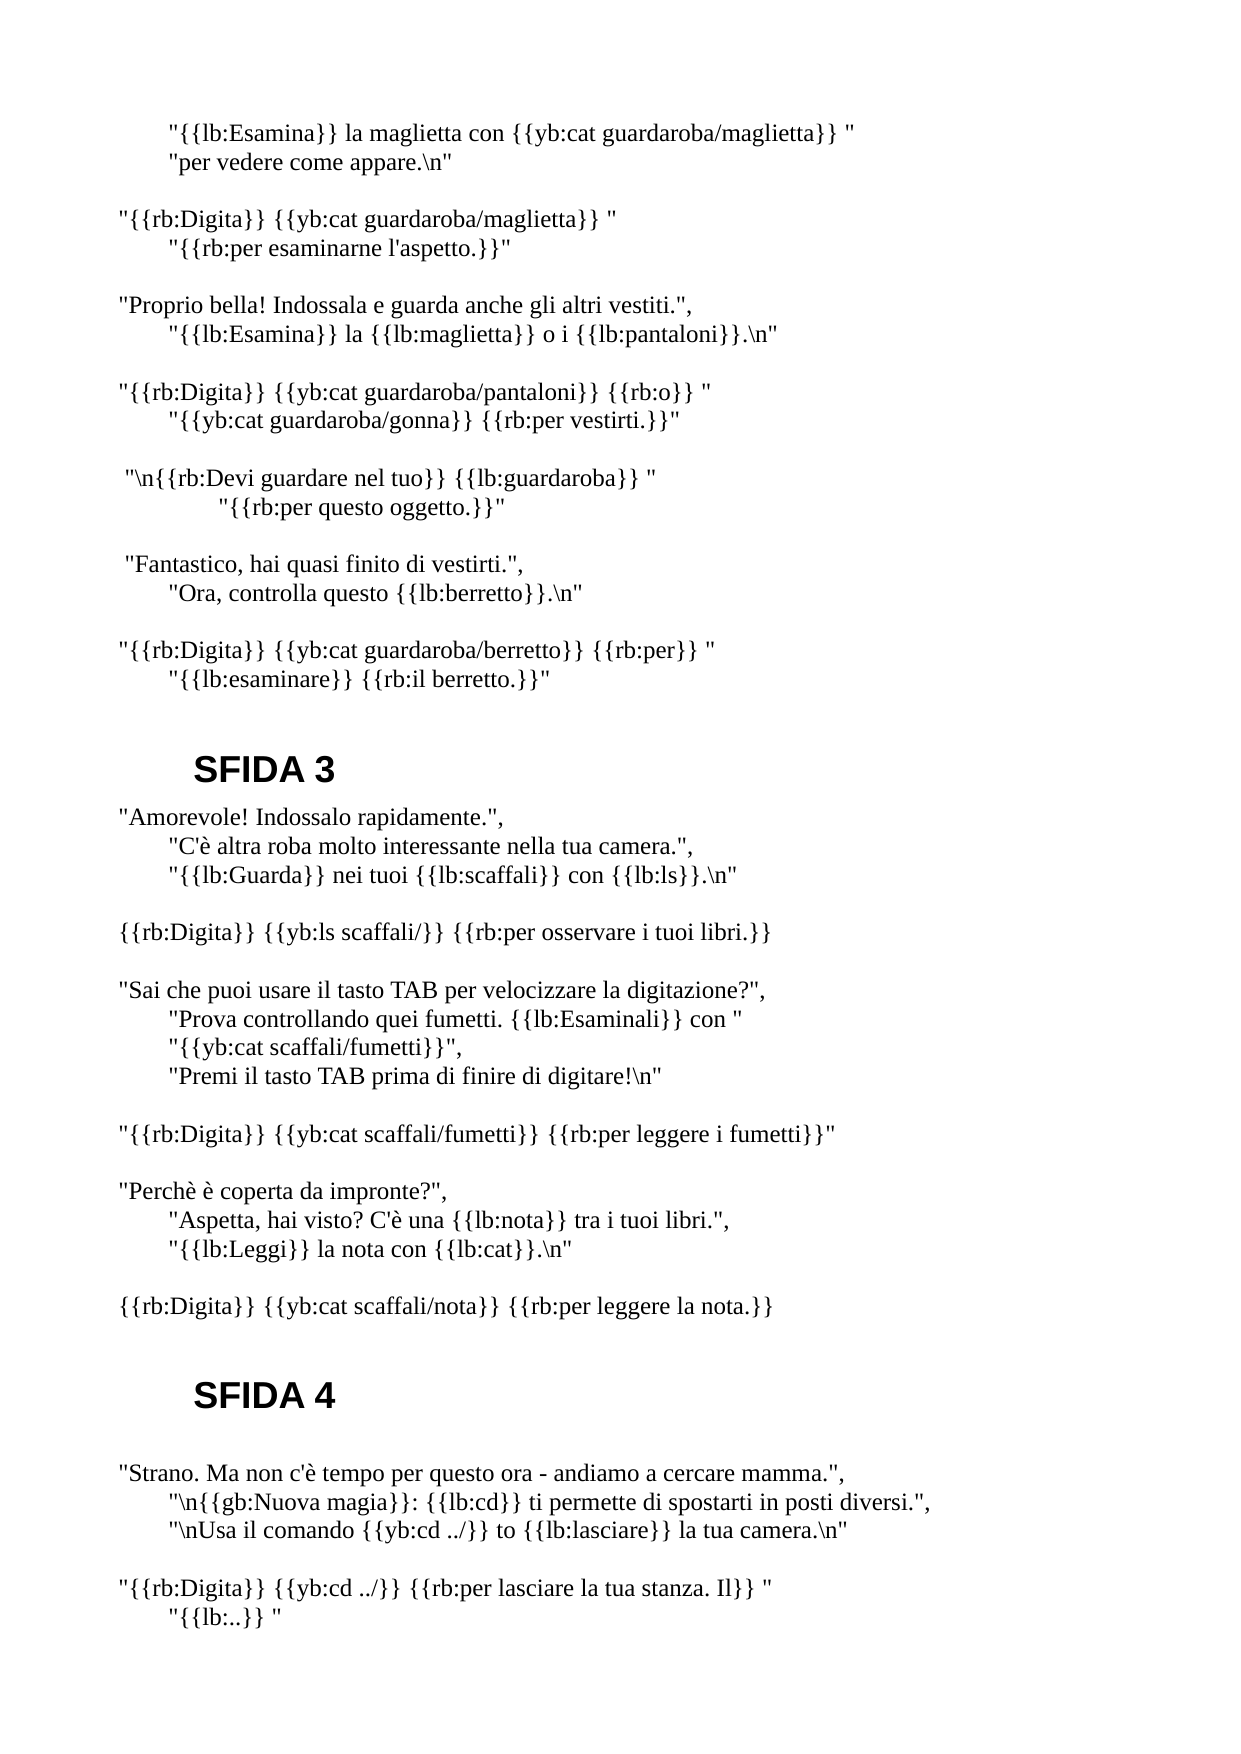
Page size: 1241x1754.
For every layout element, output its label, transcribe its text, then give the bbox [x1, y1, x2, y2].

text "{{lb:Esamina}} la maglietta con {{yb:cat guardaroba/maglietta}} " [118, 118, 1122, 147]
text "Aspetta, hai visto? C'è una {{lb:nota}} tra i tuoi libri.", [118, 1205, 1122, 1234]
text "{{yb:cat scaffali/fumetti}}", [118, 1032, 1122, 1061]
text "Amorevole! Indossalo rapidamente.", [118, 802, 1122, 831]
text "Proprio bella! Indossala e guarda anche gli altri vestiti.", [118, 291, 1122, 319]
text "Prova controllando quei fumetti. {{lb:Esaminali}} con " [118, 1004, 1122, 1032]
subtitle SFIDA 3 [118, 747, 1122, 790]
text "{{rb:Digita}} {{yb:cat scaffali/fumetti}} {{rb:per leggere i fumetti}}" [118, 1119, 1122, 1147]
text "\n{{gb:Nuova magia}}: {{lb:cd}} ti permette di spostarti in posti diversi.", [118, 1487, 1122, 1516]
text "{{lb:Leggi}} la nota con {{lb:cat}}.\n" [118, 1234, 1122, 1262]
text "{{yb:cat guardaroba/gonna}} {{rb:per vestirti.}}" [118, 406, 1122, 434]
text "{{lb:..}} " [118, 1602, 1122, 1631]
text "{{rb:Digita}} {{yb:cd ../}} {{rb:per lasciare la tua stanza. Il}} " [118, 1573, 1122, 1602]
text "Ora, controlla questo {{lb:berretto}}.\n" [118, 578, 1122, 607]
text "\n{{rb:Devi guardare nel tuo}} {{lb:guardaroba}} " [118, 463, 1122, 492]
text "\nUsa il comando {{yb:cd ../}} to {{lb:lasciare}} la tua camera.\n" [118, 1516, 1122, 1544]
text {{rb:Digita}} {{yb:cat scaffali/nota}} {{rb:per leggere la nota.}} [118, 1291, 1122, 1320]
text {{rb:Digita}} {{yb:ls scaffali/}} {{rb:per osservare i tuoi libri.}} [118, 917, 1122, 946]
text "{{rb:Digita}} {{yb:cat guardaroba/pantaloni}} {{rb:o}} " [118, 377, 1122, 406]
text "Strano. Ma non c'è tempo per questo ora - andiamo a cercare mamma.", [118, 1458, 1122, 1487]
text "Premi il tasto TAB prima di finire di digitare!\n" [118, 1061, 1122, 1090]
subtitle SFIDA 4 [118, 1374, 1122, 1417]
text "{{lb:Guarda}} nei tuoi {{lb:scaffali}} con {{lb:ls}}.\n" [118, 860, 1122, 889]
text "{{rb:Digita}} {{yb:cat guardaroba/maglietta}} " [118, 204, 1122, 233]
text "{{rb:per esaminarne l'aspetto.}}" [118, 233, 1122, 262]
text "per vedere come appare.\n" [118, 147, 1122, 176]
text "Sai che puoi usare il tasto TAB per velocizzare la digitazione?", [118, 975, 1122, 1004]
text "C'è altra roba molto interessante nella tua camera.", [118, 831, 1122, 860]
text "{{rb:per questo oggetto.}}" [118, 492, 1122, 521]
text "{{lb:Esamina}} la {{lb:maglietta}} o i {{lb:pantaloni}}.\n" [118, 319, 1122, 348]
text "{{rb:Digita}} {{yb:cat guardaroba/berretto}} {{rb:per}} " [118, 636, 1122, 664]
text "Perchè è coperta da impronte?", [118, 1176, 1122, 1205]
text "Fantastico, hai quasi finito di vestirti.", [118, 549, 1122, 578]
text "{{lb:esaminare}} {{rb:il berretto.}}" [118, 664, 1122, 693]
